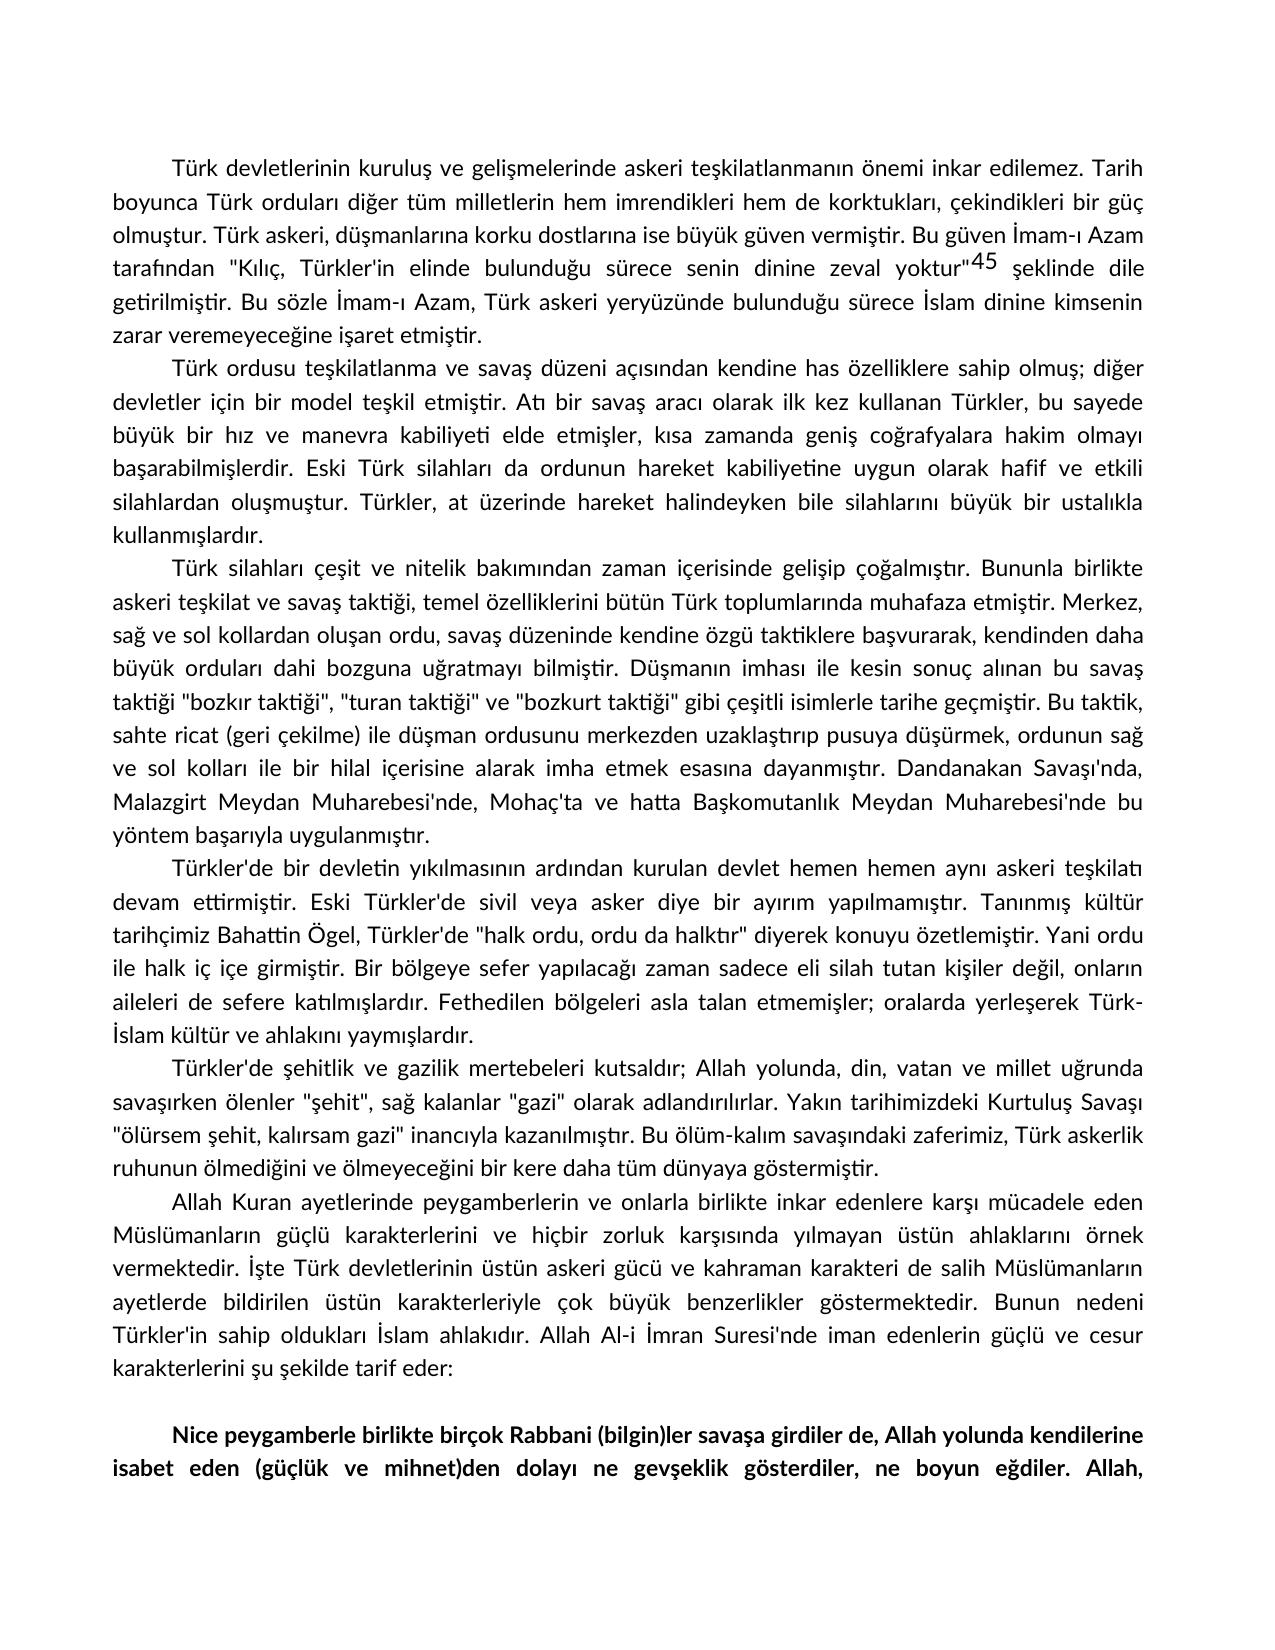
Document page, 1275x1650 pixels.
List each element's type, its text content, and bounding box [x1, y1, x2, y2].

text Türk silahları çeşit ve nitelik bakımından zaman içerisinde gelişip çoğalmıştır. Bununla birlikte askeri teşkilat ve savaş taktiği, temel özelliklerini bütün Türk toplumlarında muhafaza etmiştir. Merkez, sağ ve sol kollardan oluşan ordu, savaş düzeninde kendine özgü taktiklere başvurarak, kendinden daha büyük orduları dahi bozguna uğratmayı bilmiştir. Düşmanın imhası ile kesin sonuç alınan bu savaş taktiği "bozkır taktiği", "turan taktiği" ve "bozkurt taktiği" gibi çeşitli isimlerle tarihe geçmiştir. Bu taktik, sahte ricat (geri çekilme) ile düşman ordusunu merkezden uzaklaştırıp pusuya düşürmek, ordunun sağ ve sol kolları ile bir hilal içerisine alarak imha etmek esasına dayanmıştır. Dandanakan Savaşı'nda, Malazgirt Meydan Muharebesi'nde, Mohaç'ta ve hatta Başkomutanlık Meydan Muharebesi'nde bu yöntem başarıyla uygulanmıştır. [112, 550, 1145, 850]
text Allah Kuran ayetlerinde peygamberlerin ve onlarla birlikte inkar edenlere karşı mücadele eden Müslümanların güçlü karakterlerini ve hiçbir zorluk karşısında yılmayan üstün ahlaklarını örnek vermektedir. İşte Türk devletlerinin üstün askeri gücü ve kahraman karakteri de salih Müslümanların ayetlerde bildirilen üstün karakterleriyle çok büyük benzerlikler göstermektedir. Bunun nedeni Türkler'in sahip oldukları İslam ahlakıdır. Allah Al-i İmran Suresi'nde iman edenlerin güçlü ve cesur karakterlerini şu şekilde tarif eder: [112, 1183, 1145, 1383]
text Nice peygamberle birlikte birçok Rabbani (bilgin)ler savaşa girdiler de, Allah yolunda kendilerine isabet eden (güçlük ve mihnet)den dolayı ne gevşeklik gösterdiler, ne boyun eğdiler. Allah, [112, 1417, 1145, 1483]
text Türk devletlerinin kuruluş ve gelişmelerinde askeri teşkilatlanmanın önemi inkar edilemez. Tarih boyunca Türk orduları diğer tüm milletlerin hem imrendikleri hem de korktukları, çekindikleri bir güç olmuştur. Türk askeri, düşmanlarına korku dostlarına ise büyük güven vermiştir. Bu güven İmam-ı Azam tarafından "Kılıç, Türkler'in elinde bulunduğu sürece senin dinine zeval yoktur"45 şeklinde dile getirilmiştir. Bu sözle İmam-ı Azam, Türk askeri yeryüzünde bulunduğu sürece İslam dinine kimsenin zarar veremeyeceğine işaret etmiştir. [112, 150, 1145, 350]
text Türk ordusu teşkilatlanma ve savaş düzeni açısından kendine has özelliklere sahip olmuş; diğer devletler için bir model teşkil etmiştir. Atı bir savaş aracı olarak ilk kez kullanan Türkler, bu sayede büyük bir hız ve manevra kabiliyeti elde etmişler, kısa zamanda geniş coğrafyalara hakim olmayı başarabilmişlerdir. Eski Türk silahları da ordunun hareket kabiliyetine uygun olarak hafif ve etkili silahlardan oluşmuştur. Türkler, at üzerinde hareket halindeyken bile silahlarını büyük bir ustalıkla kullanmışlardır. [112, 350, 1145, 550]
text Türkler'de şehitlik ve gazilik mertebeleri kutsaldır; Allah yolunda, din, vatan ve millet uğrunda savaşırken ölenler "şehit", sağ kalanlar "gazi" olarak adlandırılırlar. Yakın tarihimizdeki Kurtuluş Savaşı "ölürsem şehit, kalırsam gazi" inancıyla kazanılmıştır. Bu ölüm-kalım savaşındaki zaferimiz, Türk askerlik ruhunun ölmediğini ve ölmeyeceğini bir kere daha tüm dünyaya göstermiştir. [112, 1050, 1145, 1183]
text Türkler'de bir devletin yıkılmasının ardından kurulan devlet hemen hemen aynı askeri teşkilatı devam ettirmiştir. Eski Türkler'de sivil veya asker diye bir ayırım yapılmamıştır. Tanınmış kültür tarihçimiz Bahattin Ögel, Türkler'de "halk ordu, ordu da halktır" diyerek konuyu özetlemiştir. Yani ordu ile halk iç içe girmiştir. Bir bölgeye sefer yapılacağı zaman sadece eli silah tutan kişiler değil, onların aileleri de sefere katılmışlardır. Fethedilen bölgeleri asla talan etmemişler; oralarda yerleşerek Türk-İslam kültür ve ahlakını yaymışlardır. [112, 850, 1145, 1050]
